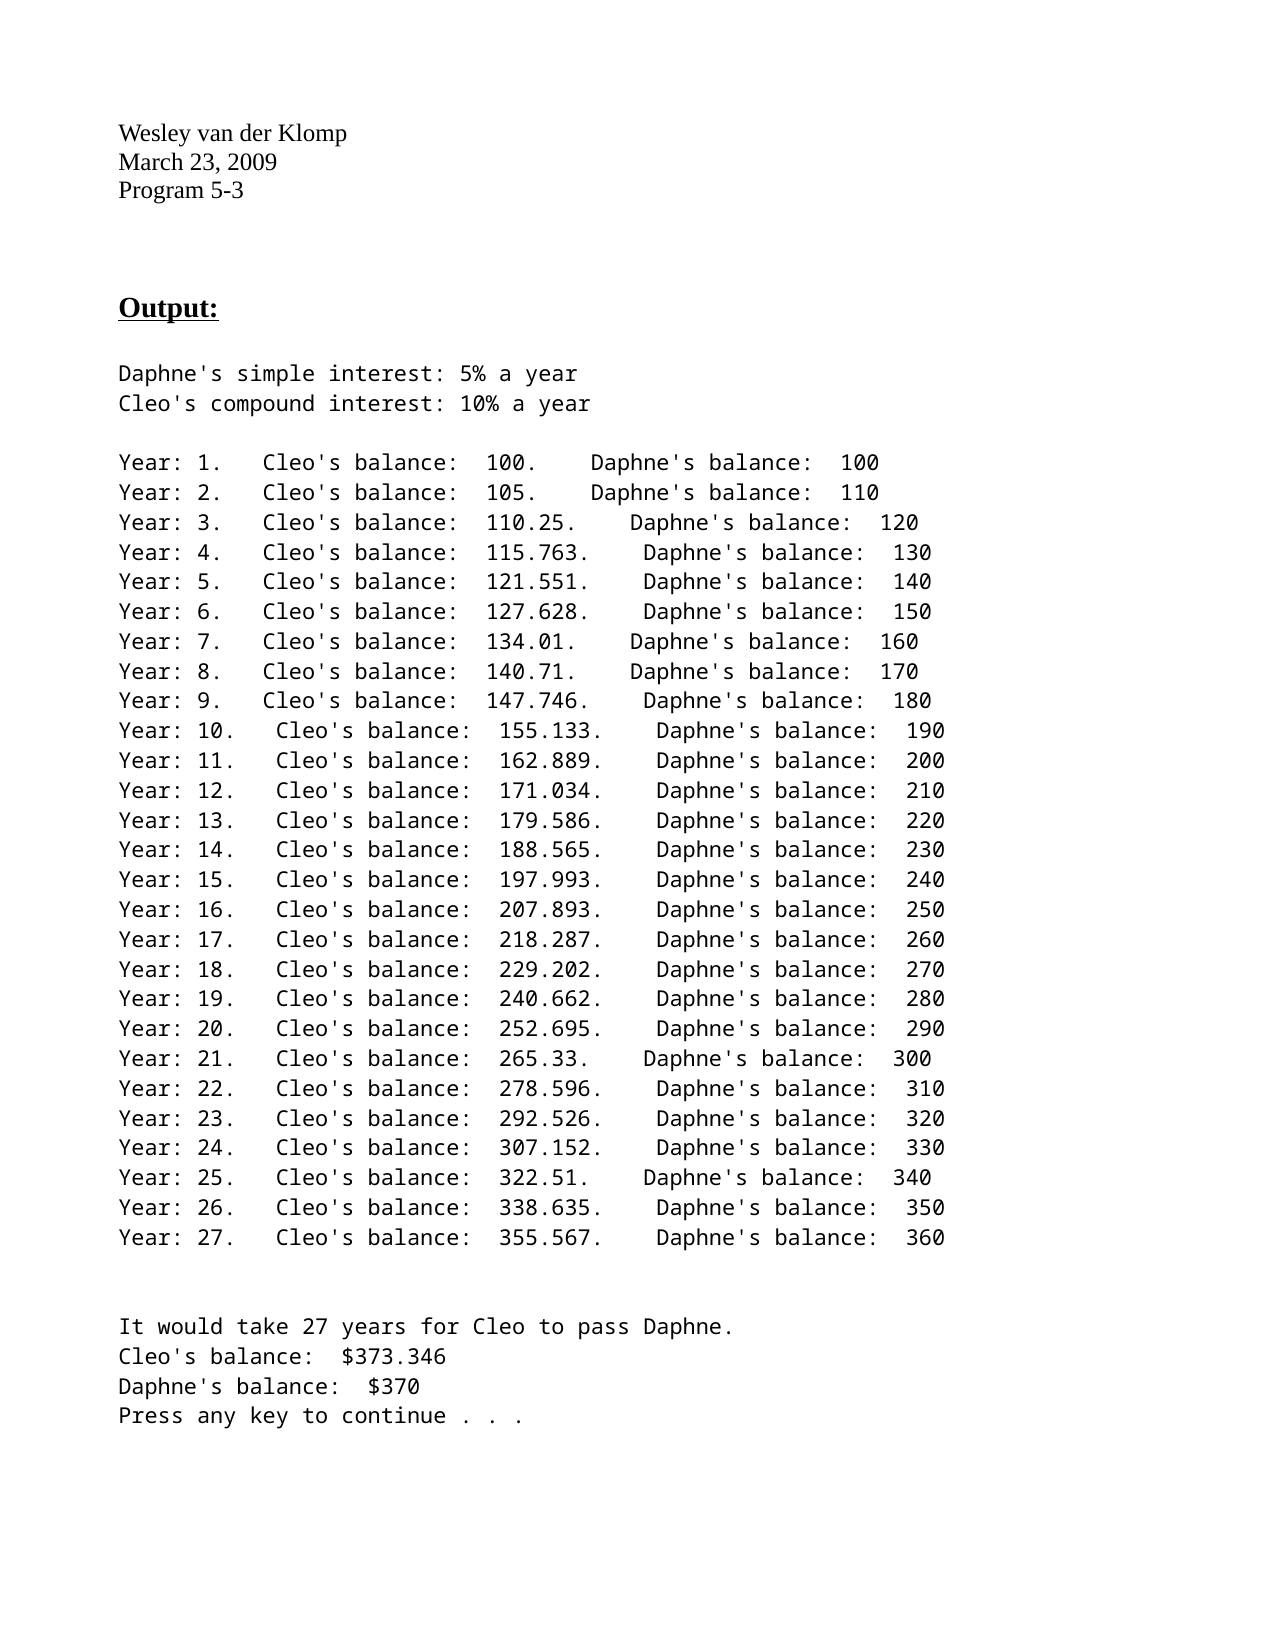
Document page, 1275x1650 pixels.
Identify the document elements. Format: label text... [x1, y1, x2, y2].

text It would take 27 years for Cleo to pass Daphne. [118, 1311, 1157, 1341]
text Year: 5. Cleo's balance: 121.551. Daphne's balance: 140 [118, 566, 1157, 596]
text Year: 25. Cleo's balance: 322.51. Daphne's balance: 340 [118, 1162, 1157, 1192]
text Wesley van der Klomp [118, 118, 1157, 147]
text Year: 24. Cleo's balance: 307.152. Daphne's balance: 330 [118, 1132, 1157, 1162]
text Daphne's simple interest: 5% a year [118, 358, 1157, 387]
text Year: 16. Cleo's balance: 207.893. Daphne's balance: 250 [118, 894, 1157, 924]
text Year: 17. Cleo's balance: 218.287. Daphne's balance: 260 [118, 924, 1157, 953]
text Year: 19. Cleo's balance: 240.662. Daphne's balance: 280 [118, 983, 1157, 1013]
text Year: 15. Cleo's balance: 197.993. Daphne's balance: 240 [118, 864, 1157, 894]
text Year: 7. Cleo's balance: 134.01. Daphne's balance: 160 [118, 626, 1157, 656]
text Year: 10. Cleo's balance: 155.133. Daphne's balance: 190 [118, 715, 1157, 745]
text Year: 23. Cleo's balance: 292.526. Daphne's balance: 320 [118, 1102, 1157, 1132]
text Year: 27. Cleo's balance: 355.567. Daphne's balance: 360 [118, 1222, 1157, 1251]
text Year: 21. Cleo's balance: 265.33. Daphne's balance: 300 [118, 1043, 1157, 1073]
text Output: [118, 291, 1157, 324]
text Year: 12. Cleo's balance: 171.034. Daphne's balance: 210 [118, 775, 1157, 804]
text March 23, 2009 [118, 147, 1157, 176]
text Program 5-3 [118, 176, 1157, 204]
text Year: 4. Cleo's balance: 115.763. Daphne's balance: 130 [118, 536, 1157, 566]
text Year: 8. Cleo's balance: 140.71. Daphne's balance: 170 [118, 656, 1157, 685]
text Cleo's compound interest: 10% a year [118, 387, 1157, 417]
text Cleo's balance: $373.346 [118, 1341, 1157, 1371]
text Year: 3. Cleo's balance: 110.25. Daphne's balance: 120 [118, 507, 1157, 536]
text Year: 13. Cleo's balance: 179.586. Daphne's balance: 220 [118, 804, 1157, 834]
text Year: 9. Cleo's balance: 147.746. Daphne's balance: 180 [118, 685, 1157, 715]
text Year: 2. Cleo's balance: 105. Daphne's balance: 110 [118, 477, 1157, 507]
text Year: 26. Cleo's balance: 338.635. Daphne's balance: 350 [118, 1192, 1157, 1222]
text Year: 11. Cleo's balance: 162.889. Daphne's balance: 200 [118, 745, 1157, 775]
text Year: 6. Cleo's balance: 127.628. Daphne's balance: 150 [118, 596, 1157, 626]
text Daphne's balance: $370 [118, 1371, 1157, 1400]
text Year: 1. Cleo's balance: 100. Daphne's balance: 100 [118, 447, 1157, 477]
text Year: 20. Cleo's balance: 252.695. Daphne's balance: 290 [118, 1013, 1157, 1043]
text Year: 14. Cleo's balance: 188.565. Daphne's balance: 230 [118, 834, 1157, 864]
text Press any key to continue . . . [118, 1400, 1157, 1430]
text Year: 22. Cleo's balance: 278.596. Daphne's balance: 310 [118, 1073, 1157, 1102]
text Year: 18. Cleo's balance: 229.202. Daphne's balance: 270 [118, 953, 1157, 983]
